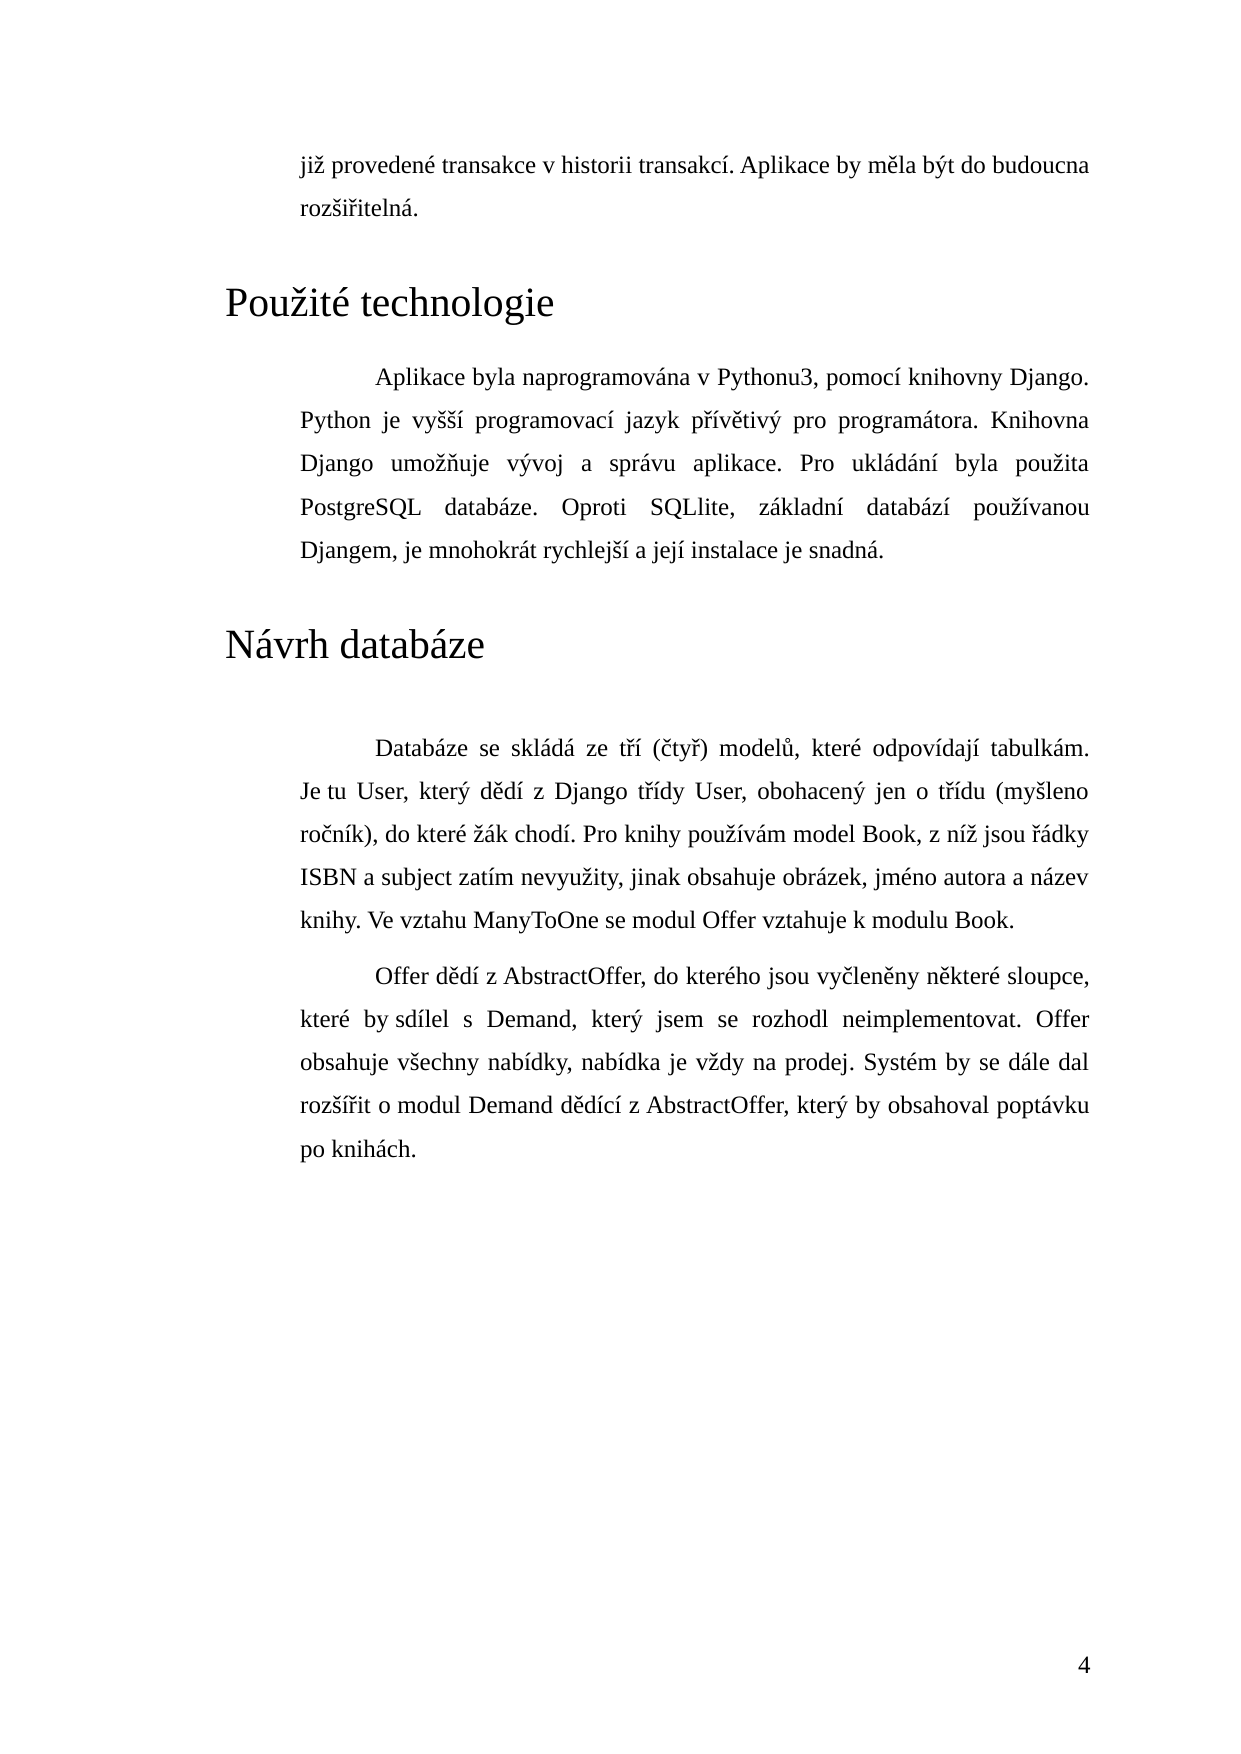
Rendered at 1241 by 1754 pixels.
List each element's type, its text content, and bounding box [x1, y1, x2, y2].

subtitle Návrh databáze [225, 619, 1090, 667]
text Offer dědí z AbstractOffer, do kterého jsou vyčleněny některé sloupce, které by sdílel s Demand, který jsem se rozhodl neimplementovat. Offer obsahuje všechny nabídky, nabídka je vždy na prodej. Systém by se dále dal rozšířit o modul Demand dědící z AbstractOffer, který by obsahoval poptávku po knihách. [300, 961, 1090, 1162]
text Databáze se skládá ze tří (čtyř) modelů, které odpovídají tabulkám. Je tu User, který dědí z Django třídy User, obohacený jen o třídu (myšleno ročník), do které žák chodí. Pro knihy používám model Book, z níž jsou řádky ISBN a subject zatím nevyužity, jinak obsahuje obrázek, jméno autora a název knihy. Ve vztahu ManyToOne se modul Offer vztahuje k modulu Book. [300, 733, 1090, 934]
subtitle Použité technologie [225, 278, 1090, 326]
text Aplikace byla naprogramována v Pythonu3, pomocí knihovny Django. Python je vyšší programovací jazyk přívětivý pro programátora. Knihovna Django umožňuje vývoj a správu aplikace. Pro ukládání byla použita PostgreSQL databáze. Oproti SQLlite, základní databází používanou Djangem, je mnohokrát rychlejší a její instalace je snadná. [300, 362, 1090, 563]
text již provedené transakce v historii transakcí. Aplikace by měla být do budoucna rozšiřitelná. [300, 150, 1090, 222]
